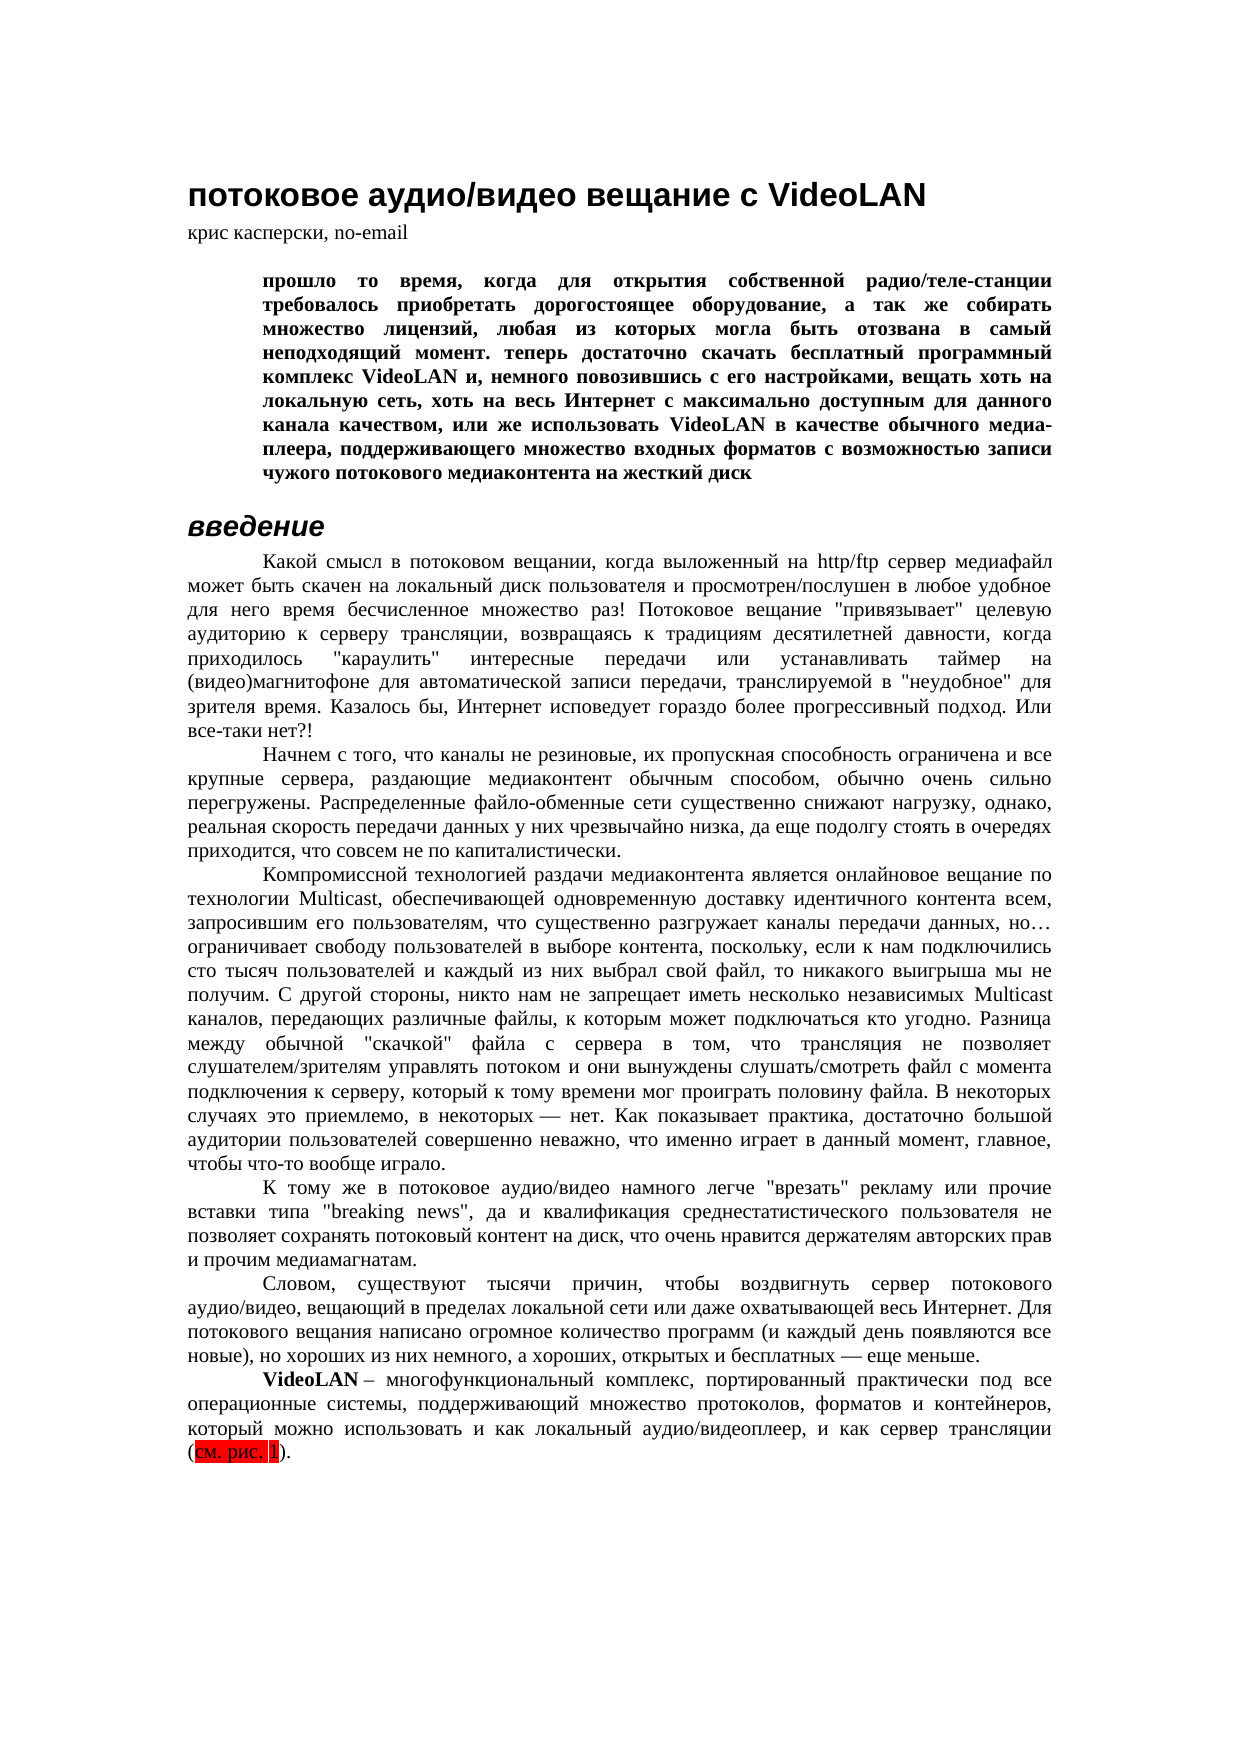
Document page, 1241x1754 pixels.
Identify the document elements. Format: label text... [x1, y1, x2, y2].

text Компромиссной технологией раздачи медиаконтента является онлайновое вещание по технологии Multicast, обеспечивающей одновременную доставку идентичного контента всем, запросившим его пользователям, что существенно разгружает каналы передачи данных, но… ограничивает свободу пользователей в выборе контента, поскольку, если к нам подключились сто тысяч пользователей и каждый из них выбрал свой файл, то никакого выигрыша мы не получим. С другой стороны, никто нам не запрещает иметь несколько независимых Multicast каналов, передающих различные файлы, к которым может подключаться кто угодно. Разница между обычной "скачкой" файла с сервера в том, что трансляция не позволяет слушателем/зрителям управлять потоком и они вынуждены слушать/смотреть файл с момента подключения к серверу, который к тому времени мог проиграть половину файла. В некоторых случаях это приемлемо, в некоторых — нет. Как показывает практика, достаточно большой аудитории пользователей совершенно неважно, что именно играет в данный момент, главное, чтобы что-то вообще играло. [187, 862, 1053, 1175]
subtitle введение [187, 509, 1053, 543]
text Начнем с того, что каналы не резиновые, их пропускная способность ограничена и все крупные сервера, раздающие медиаконтент обычным способом, обычно очень сильно перегружены. Распределенные файло-обменные сети существенно снижают нагрузку, однако, реальная скорость передачи данных у них чрезвычайно низка, да еще подолгу стоять в очередях приходится, что совсем не по капиталистически. [187, 742, 1053, 862]
text VideoLAN – многофункциональный комплекс, портированный практически под все операционные системы, поддерживающий множество протоколов, форматов и контейнеров, который можно использовать и как локальный аудио/видеоплеер, и как сервер трансляции (см. рис. 1). [187, 1367, 1053, 1463]
text крис касперски, no-email [187, 220, 1053, 244]
text Какой смысл в потоковом вещании, когда выложенный на http/ftp сервер медиафайл может быть скачен на локальный диск пользователя и просмотрен/послушен в любое удобное для него время бесчисленное множество раз! Потоковое вещание "привязывает" целевую аудиторию к серверу трансляции, возвращаясь к традициям десятилетней давности, когда приходилось "караулить" интересные передачи или устанавливать таймер на (видео)магнитофоне для автоматической записи передачи, транслируемой в "неудобное" для зрителя время. Казалось бы, Интернет исповедует гораздо более прогрессивный подход. Или все-таки нет?! [187, 549, 1053, 742]
text прошло то время, когда для открытия собственной радио/теле-станции требовалось приобретать дорогостоящее оборудование, а так же собирать множество лицензий, любая из которых могла быть отозвана в самый неподходящий момент. теперь достаточно скачать бесплатный программный комплекс VideoLAN и, немного повозившись с его настройками, вещать хоть на локальную сеть, хоть на весь Интернет с максимально доступным для данного канала качеством, или же использовать VideoLAN в качестве обычного медиа-плеера, поддерживающего множество входных форматов с возможностью записи чужого потокового медиаконтента на жесткий диск [262, 268, 1053, 484]
text К тому же в потоковое аудио/видео намного легче "врезать" рекламу или прочие вставки типа "breaking news", да и квалификация среднестатистического пользователя не позволяет сохранять потоковый контент на диск, что очень нравится держателям авторских прав и прочим медиамагнатам. [187, 1175, 1053, 1271]
subtitle потоковое аудио/видео вещание с VideoLAN [187, 175, 1053, 213]
text Словом, существуют тысячи причин, чтобы воздвигнуть сервер потокового аудио/видео, вещающий в пределах локальной сети или даже охватывающей весь Интернет. Для потокового вещания написано огромное количество программ (и каждый день появляются все новые), но хороших из них немного, а хороших, открытых и бесплатных — еще меньше. [187, 1271, 1053, 1367]
